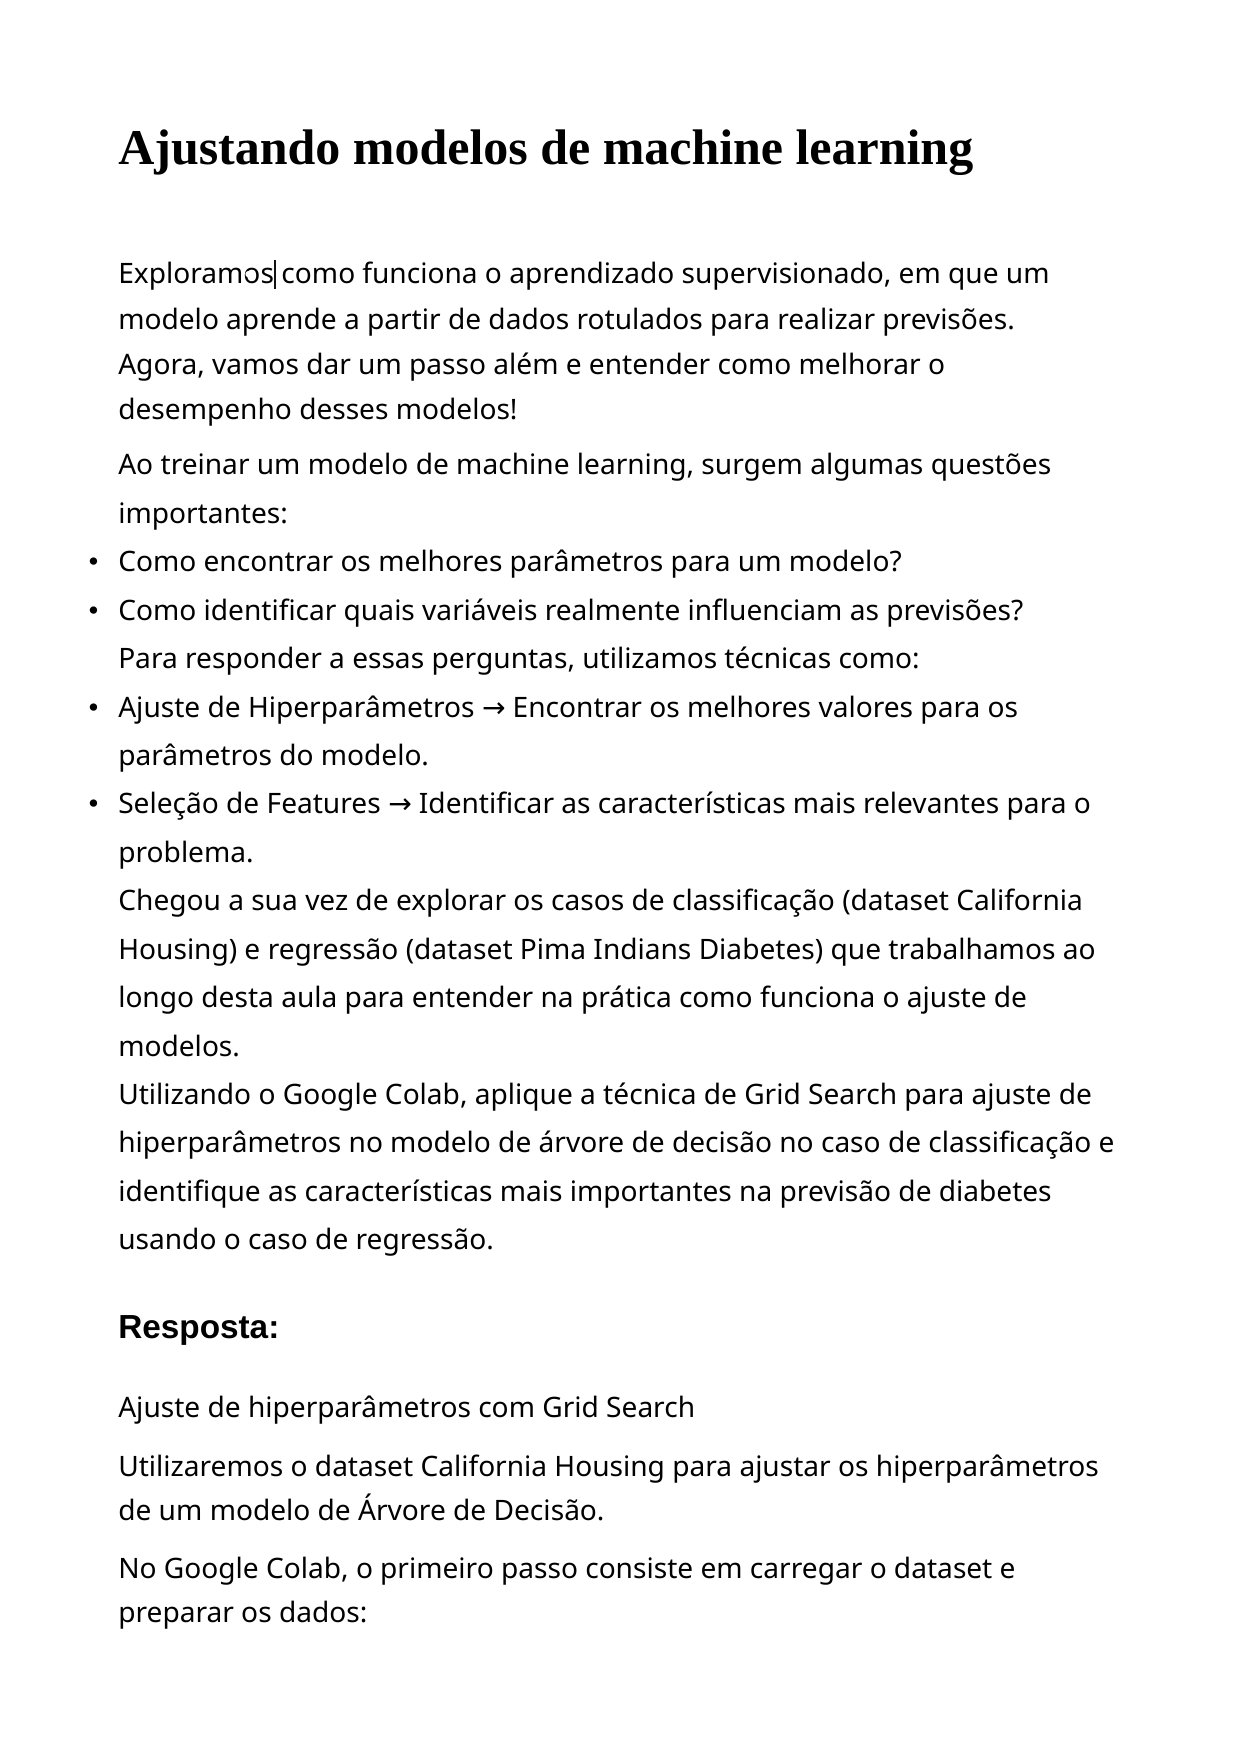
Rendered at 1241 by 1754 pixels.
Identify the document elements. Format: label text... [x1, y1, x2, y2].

list Como encontrar os melhores parâmetros para um modelo? [118, 531, 1122, 580]
text Ajuste de hiperparâmetros com Grid Search [118, 1387, 1122, 1426]
subtitle Resposta: [118, 1308, 1122, 1346]
text Agora, vamos dar um passo além e entender como melhorar o desempenho desses modelos! [118, 344, 1122, 428]
list Ajuste de Hiperparâmetros → Encontrar os melhores valores para os parâmetros do modelo. [118, 677, 1122, 774]
list Seleção de Features → Identificar as características mais relevantes para o problema. [118, 774, 1122, 871]
text Chegou a sua vez de explorar os casos de classificação (dataset California Housing) e regressão (dataset Pima Indians Diabetes) que trabalhamos ao longo desta aula para entender na prática como funciona o ajuste de modelos. [118, 871, 1122, 1064]
list Como identificar quais variáveis realmente influenciam as previsões? [118, 580, 1122, 628]
subtitle Ajustando modelos de machine learning [118, 118, 1122, 176]
text Exploramos como funciona o aprendizado supervisionado, em que um modelo aprende a partir de dados rotulados para realizar previsões. [118, 254, 1122, 337]
text Ao treinar um modelo de machine learning, surgem algumas questões importantes: [118, 434, 1122, 531]
text Para responder a essas perguntas, utilizamos técnicas como: [118, 628, 1122, 677]
text No Google Colab, o primeiro passo consiste em carregar o dataset e preparar os dados: [118, 1549, 1122, 1631]
text Utilizaremos o dataset California Housing para ajustar os hiperparâmetros de um modelo de Árvore de Decisão. [118, 1446, 1122, 1528]
text Utilizando o Google Colab, aplique a técnica de Grid Search para ajuste de hiperparâmetros no modelo de árvore de decisão no caso de classificação e identifique as características mais importantes na previsão de diabetes usando o caso de regressão. [118, 1064, 1122, 1258]
